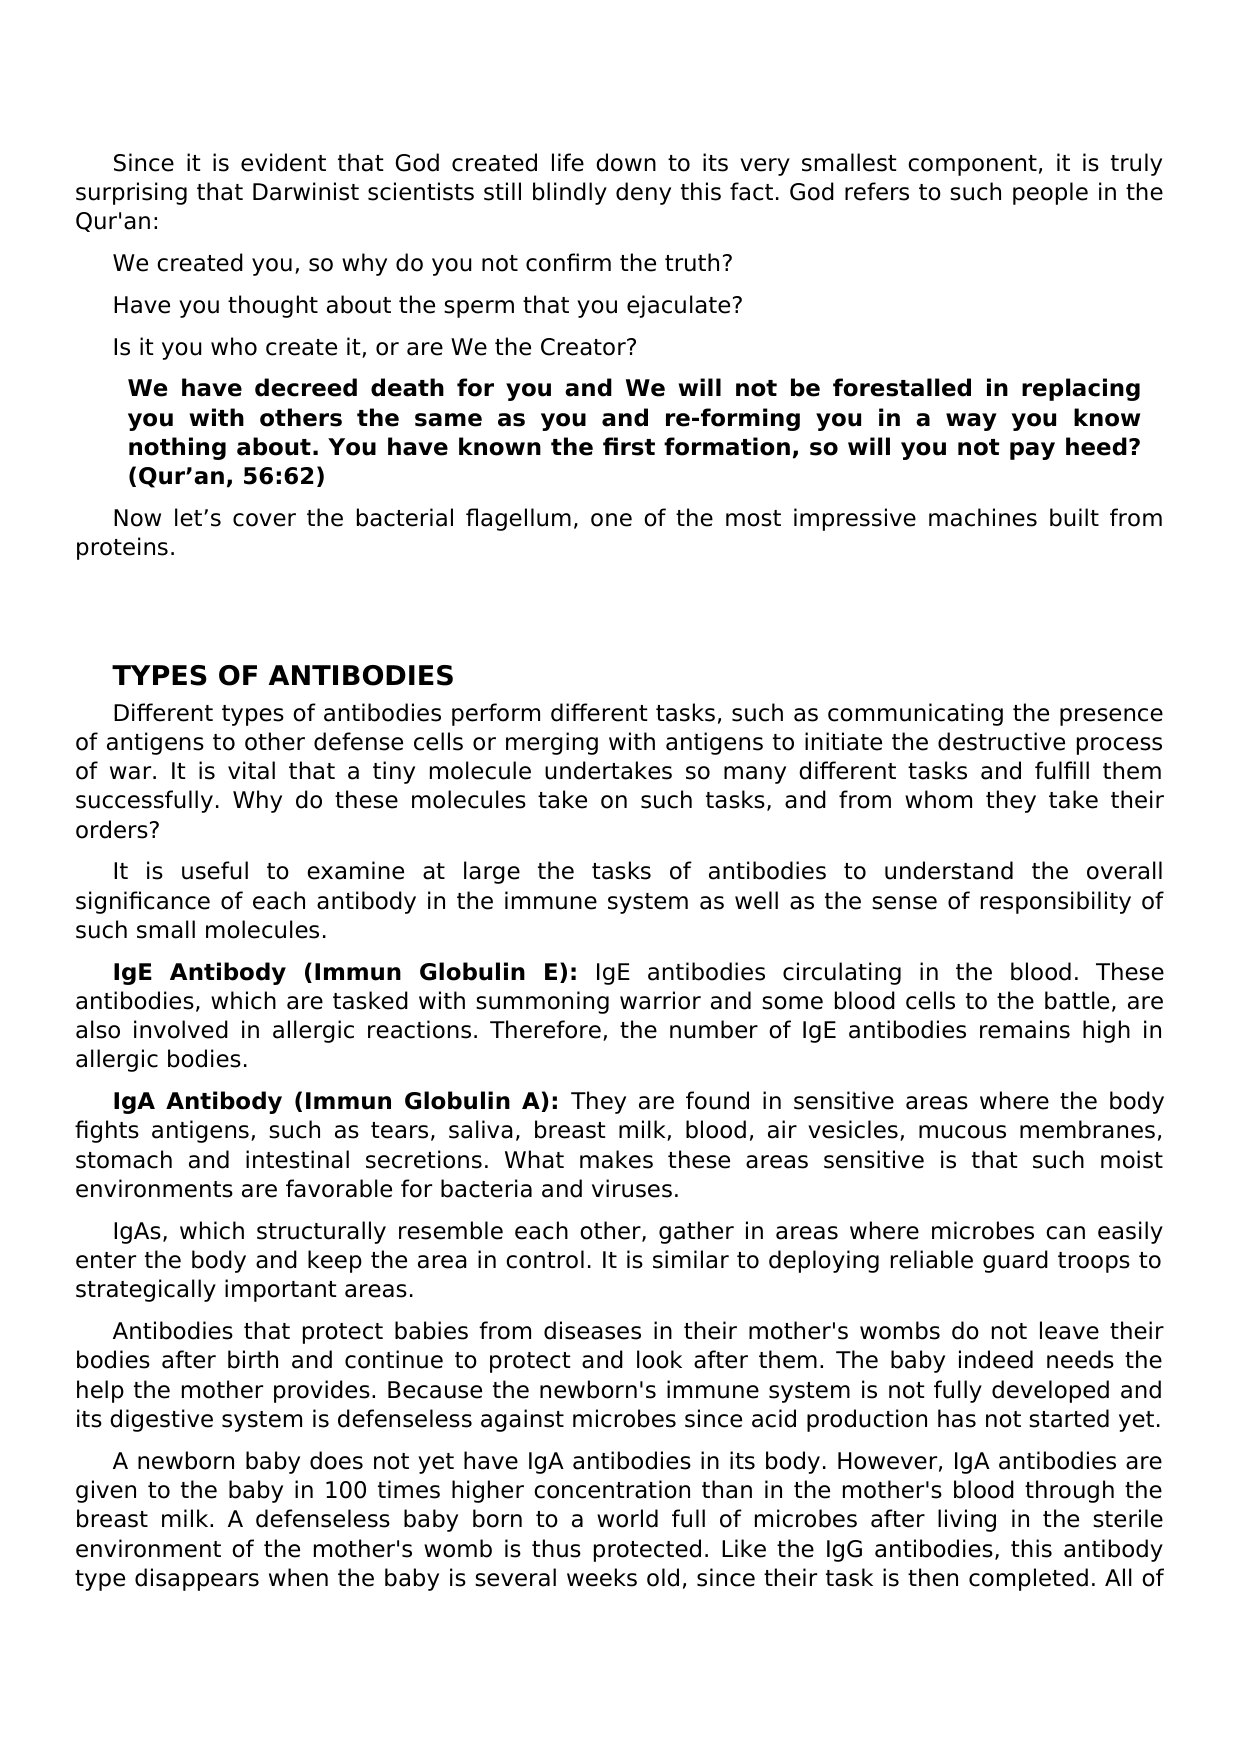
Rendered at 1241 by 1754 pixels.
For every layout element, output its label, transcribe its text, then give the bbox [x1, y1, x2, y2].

text Is it you who create it, or are We the Creator? [75, 334, 1165, 361]
text IgE Antibody (Immun Globulin E): IgE antibodies circulating in the blood. These antibodies, which are tasked with summoning warrior and some blood cells to the battle, are also involved in allergic reactions. Therefore, the number of IgE antibodies remains high in allergic bodies. [75, 959, 1165, 1073]
text Antibodies that protect babies from diseases in their mother's wombs do not leave their bodies after birth and continue to protect and look after them. The baby indeed needs the help the mother provides. Because the newborn's immune system is not fully developed and its digestive system is defenseless against microbes since acid production has not started yet. [75, 1318, 1165, 1433]
text Have you thought about the sperm that you ejaculate? [75, 292, 1165, 319]
text A newborn baby does not yet have IgA antibodies in its body. However, IgA antibodies are given to the baby in 100 times higher concentration than in the mother's blood through the breast milk. A defenseless baby born to a world full of microbes after living in the sterile environment of the mother's womb is thus protected. Like the IgG antibodies, this antibody type disappears when the baby is several weeks old, since their task is then completed. All of [75, 1448, 1165, 1592]
text We have decreed death for you and We will not be forestalled in replacing you with others the same as you and re-forming you in a way you know nothing about. You have known the first formation, so will you not pay heed? (Qur’an, 56:62) [127, 376, 1143, 490]
text IgAs, which structurally resemble each other, gather in areas where microbes can easily enter the body and keep the area in control. It is similar to deploying reliable guard troops to strategically important areas. [75, 1218, 1165, 1303]
subtitle TYPES OF ANTIBODIES [112, 660, 1165, 691]
text Now let’s cover the bacterial flagellum, one of the most impressive machines built from proteins. [75, 505, 1165, 561]
text Different types of antibodies perform different tasks, such as communicating the presence of antigens to other defense cells or merging with antigens to initiate the destructive process of war. It is vital that a tiny molecule undertakes so many different tasks and fulfill them successfully. Why do these molecules take on such tasks, and from whom they take their orders? [75, 700, 1165, 843]
text We created you, so why do you not confirm the truth? [75, 250, 1165, 277]
text It is useful to examine at large the tasks of antibodies to understand the overall significance of each antibody in the immune system as well as the sense of responsibility of such small molecules. [75, 858, 1165, 944]
text Since it is evident that God created life down to its very smallest component, it is truly surprising that Darwinist scientists still blindly deny this fact. God refers to such people in the Qur'an: [75, 150, 1165, 235]
text IgA Antibody (Immun Globulin A): They are found in sensitive areas where the body fights antigens, such as tears, saliva, breast milk, blood, air vesicles, mucous membranes, stomach and intestinal secretions. What makes these areas sensitive is that such moist environments are favorable for bacteria and viruses. [75, 1088, 1165, 1203]
